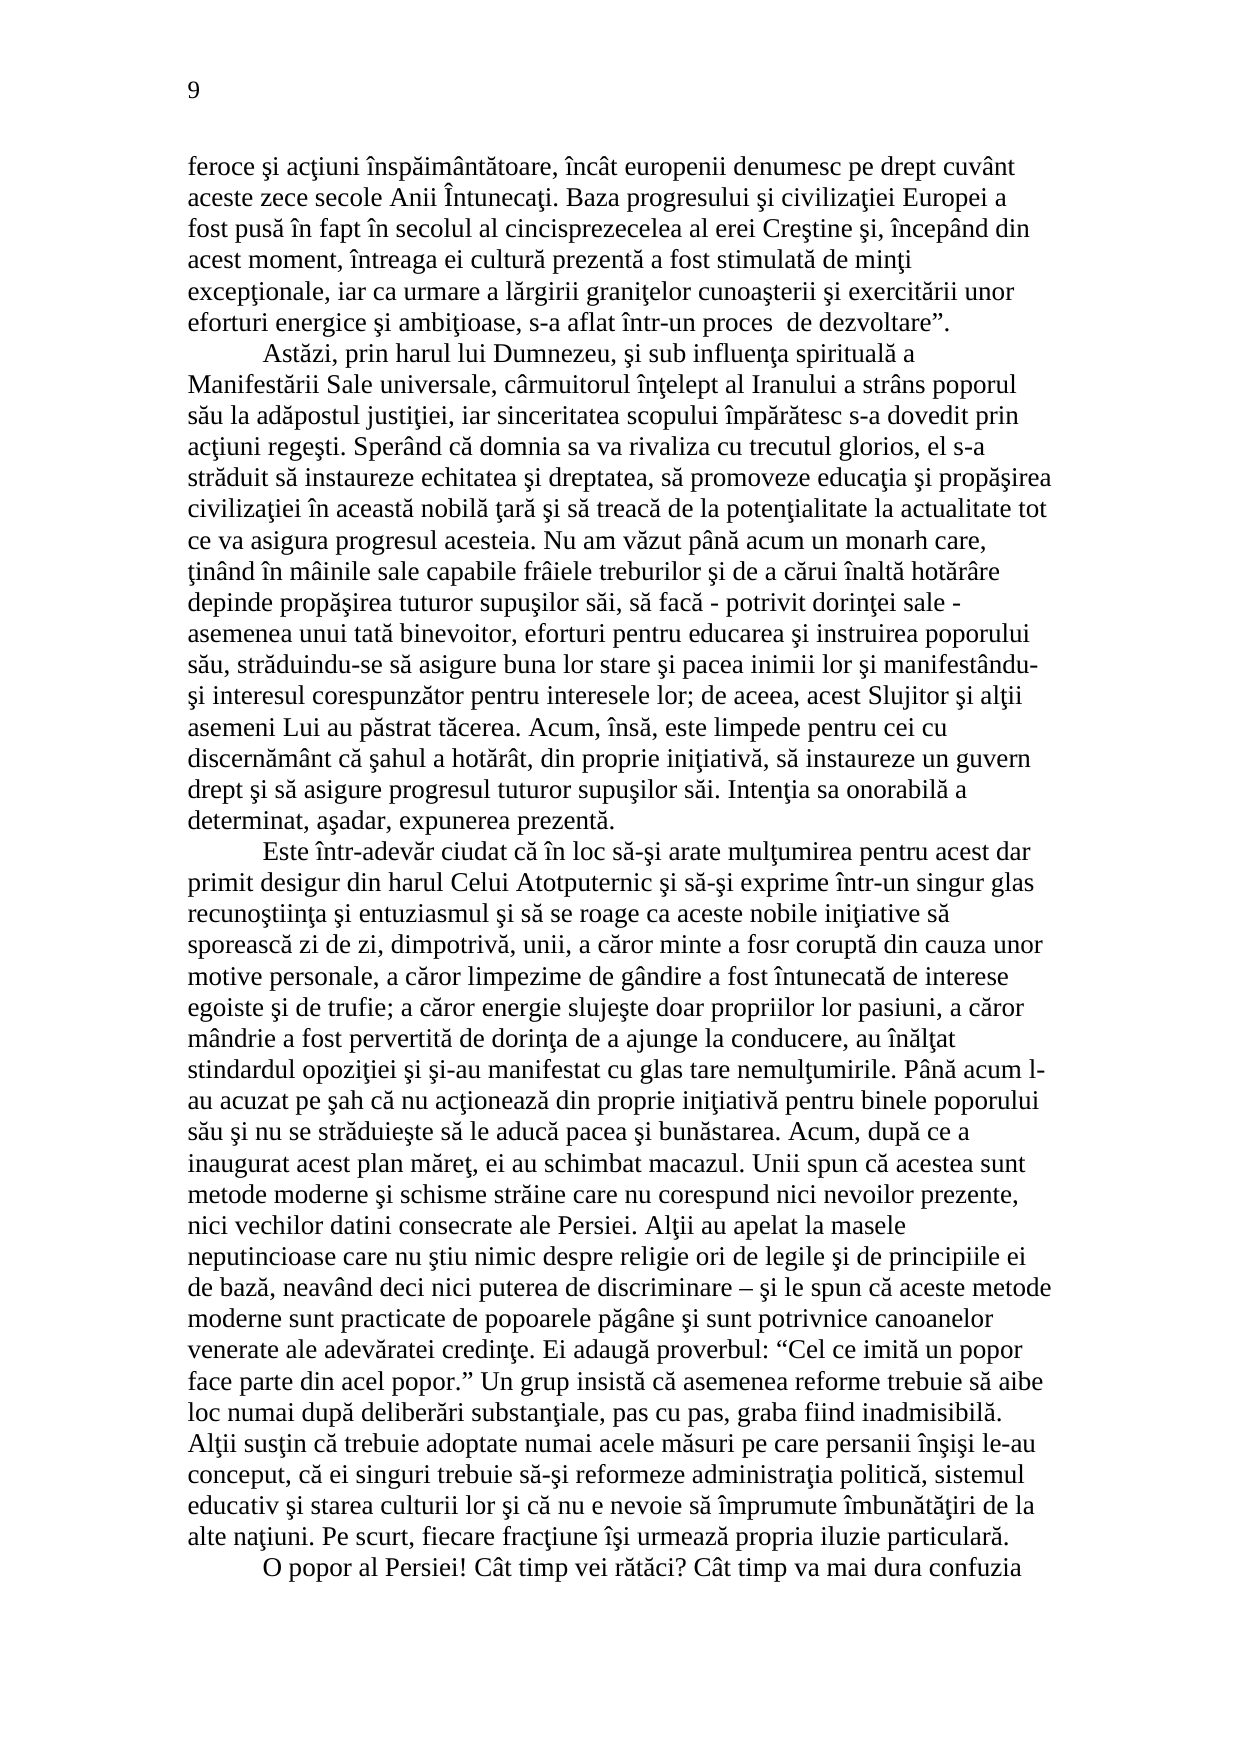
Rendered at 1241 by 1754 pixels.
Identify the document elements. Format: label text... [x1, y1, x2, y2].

text Astăzi, prin harul lui Dumnezeu, şi sub influenţa spirituală a Manifestării Sale universale, cârmuitorul înţelept al Iranului a strâns poporul său la adăpostul justiţiei, iar sinceritatea scopului împărătesc s-a dovedit prin acţiuni regeşti. Sperând că domnia sa va rivaliza cu trecutul glorios, el s-a străduit să instaureze echitatea şi dreptatea, să promoveze educaţia şi propăşirea civilizaţiei în această nobilă ţară şi să treacă de la potenţialitate la actualitate tot ce va asigura progresul acesteia. Nu am văzut până acum un monarh care, ţinând în mâinile sale capabile frâiele treburilor şi de a cărui înaltă hotărâre depinde propăşirea tuturor supuşilor săi, să facă - potrivit dorinţei sale - asemenea unui tată binevoitor, eforturi pentru educarea şi instruirea poporului său, străduindu-se să asigure buna lor stare şi pacea inimii lor şi manifestându-şi interesul corespunzător pentru interesele lor; de aceea, acest Slujitor şi alţii asemeni Lui au păstrat tăcerea. Acum, însă, este limpede pentru cei cu discernământ că şahul a hotărât, din proprie iniţiativă, să instaureze un guvern drept şi să asigure progresul tuturor supuşilor săi. Intenţia sa onorabilă a determinat, aşadar, expunerea prezentă. [187, 337, 1053, 835]
text O popor al Persiei! Cât timp vei rătăci? Cât timp va mai dura confuzia [187, 1552, 1053, 1583]
text feroce şi acţiuni înspăimântătoare, încât europenii denumesc pe drept cuvânt aceste zece secole Anii Întunecaţi. Baza progresului şi civilizaţiei Europei a fost pusă în fapt în secolul al cincisprezecelea al erei Creştine şi, începând din acest moment, întreaga ei cultură prezentă a fost stimulată de minţi excepţionale, iar ca urmare a lărgirii graniţelor cunoaşterii şi exercitării unor eforturi energice şi ambiţioase, s-a aflat într-un proces de dezvoltare”. [187, 150, 1053, 337]
text Este într-adevăr ciudat că în loc să-şi arate mulţumirea pentru acest dar primit desigur din harul Celui Atotputernic şi să-şi exprime într-un singur glas recunoştiinţa şi entuziasmul şi să se roage ca aceste nobile iniţiative să sporească zi de zi, dimpotrivă, unii, a căror minte a fosr coruptă din cauza unor motive personale, a căror limpezime de gândire a fost întunecată de interese egoiste şi de trufie; a căror energie slujeşte doar propriilor lor pasiuni, a căror mândrie a fost pervertită de dorinţa de a ajunge la conducere, au înălţat stindardul opoziţiei şi şi-au manifestat cu glas tare nemulţumirile. Până acum l-au acuzat pe şah că nu acţionează din proprie iniţiativă pentru binele poporului său şi nu se străduieşte să le aducă pacea şi bunăstarea. Acum, după ce a inaugurat acest plan măreţ, ei au schimbat macazul. Unii spun că acestea sunt metode moderne şi schisme străine care nu corespund nici nevoilor prezente, nici vechilor datini consecrate ale Persiei. Alţii au apelat la masele neputincioase care nu ştiu nimic despre religie ori de legile şi de principiile ei de bază, neavând deci nici puterea de discriminare – şi le spun că aceste metode moderne sunt practicate de popoarele păgâne şi sunt potrivnice canoanelor venerate ale adevăratei credinţe. Ei adaugă proverbul: “Cel ce imită un popor face parte din acel popor.” Un grup insistă că asemenea reforme trebuie să aibe loc numai după deliberări substanţiale, pas cu pas, graba fiind inadmisibilă. Alţii susţin că trebuie adoptate numai acele măsuri pe care persanii înşişi le-au conceput, că ei singuri trebuie să-şi reformeze administraţia politică, sistemul educativ şi starea culturii lor şi că nu e nevoie să împrumute îmbunătăţiri de la alte naţiuni. Pe scurt, fiecare fracţiune îşi urmează propria iluzie particulară. [187, 835, 1053, 1552]
